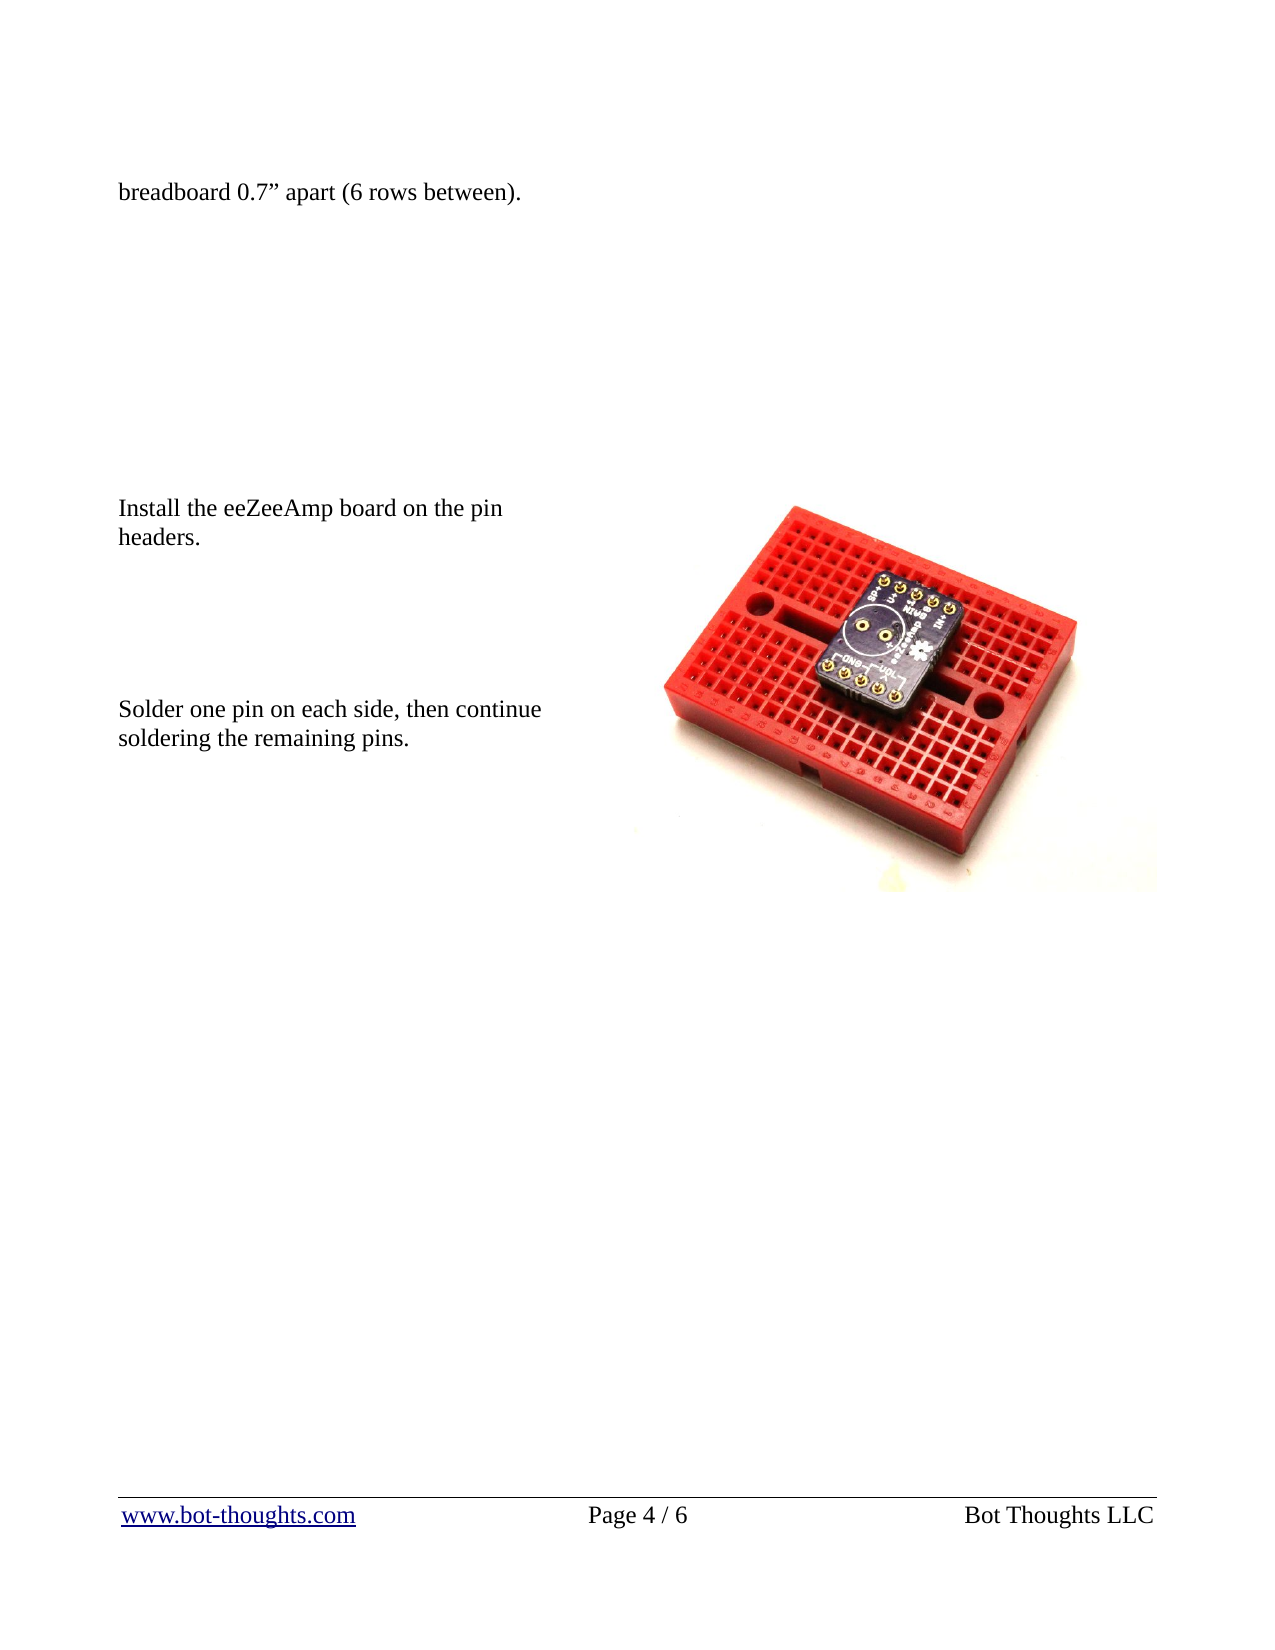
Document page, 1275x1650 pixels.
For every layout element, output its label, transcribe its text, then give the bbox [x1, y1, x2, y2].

text Solder one pin on each side, then continue soldering the remaining pins. [118, 694, 604, 752]
text Install the eeZeeAmp board on the pin headers. [118, 493, 604, 551]
picture [604, 464, 1157, 892]
text breadboard 0.7” apart (6 rows between). [118, 177, 1157, 206]
